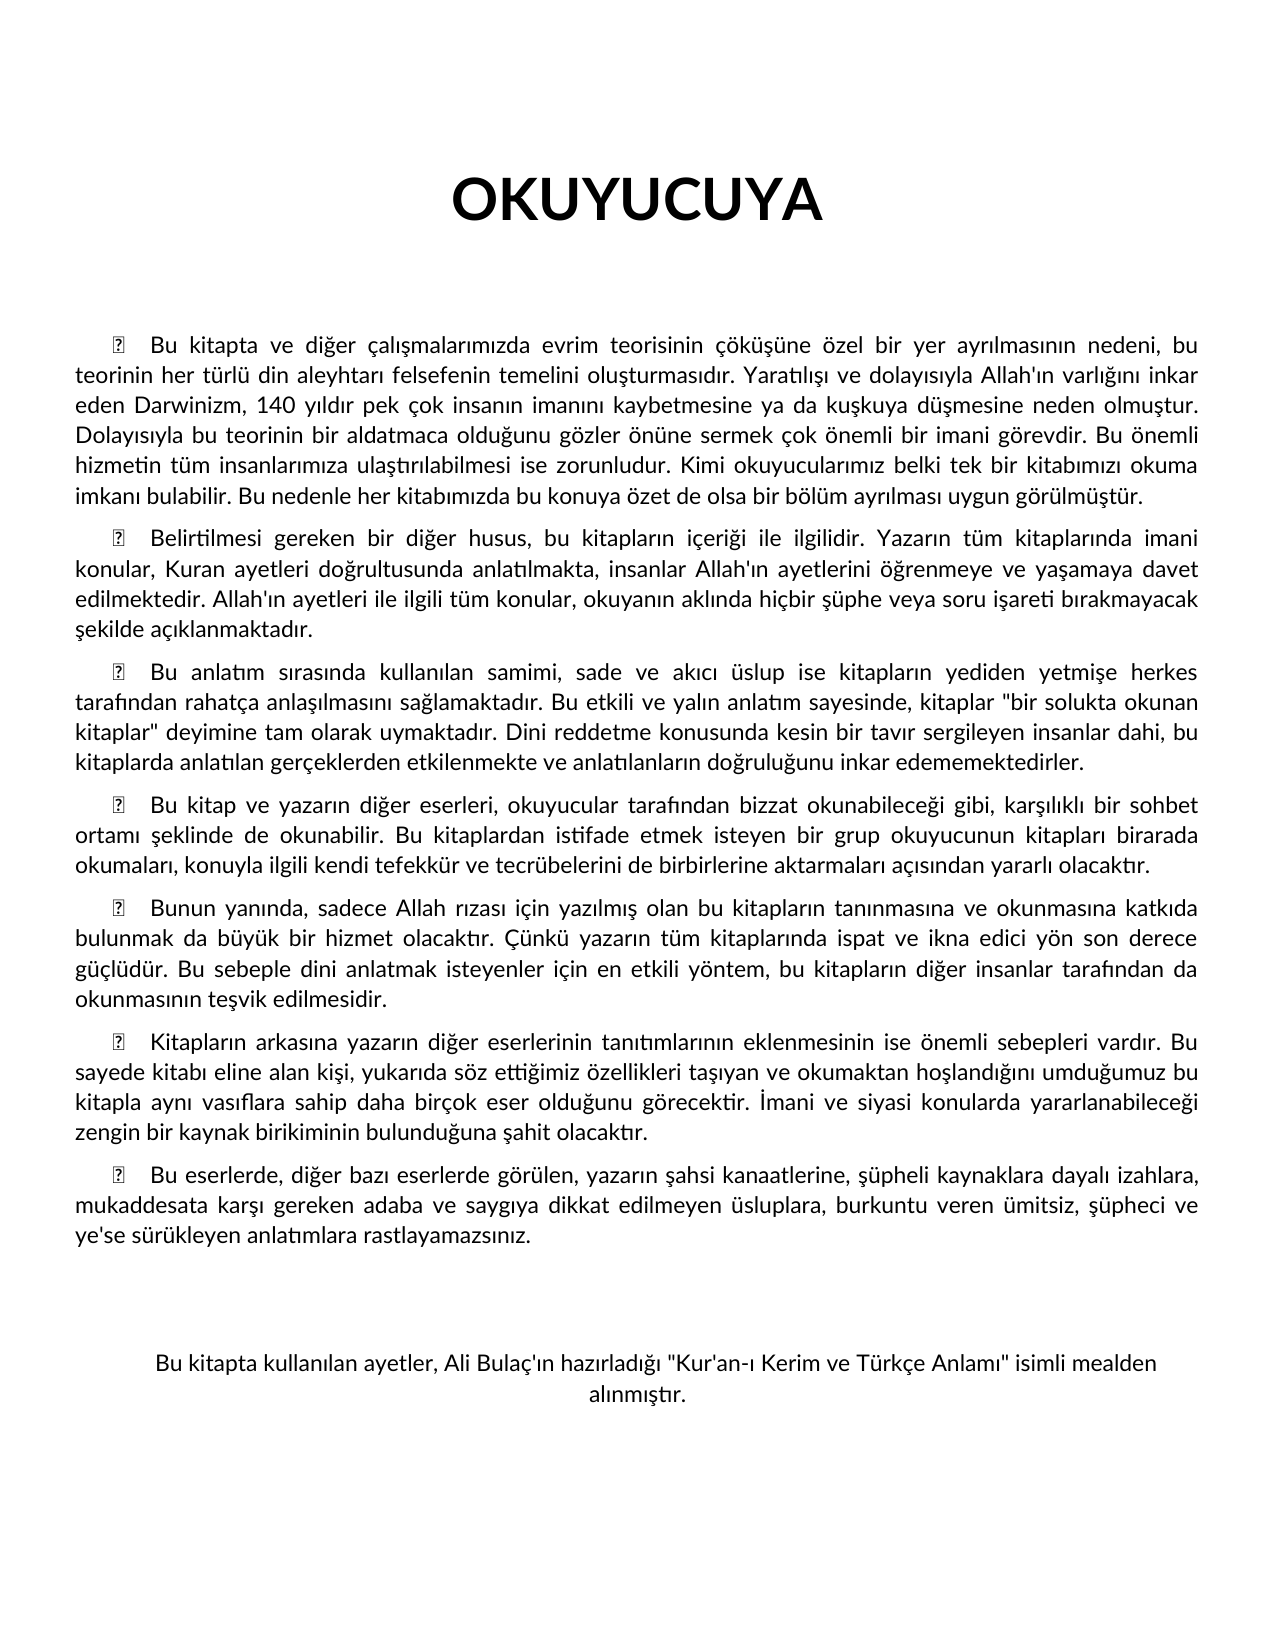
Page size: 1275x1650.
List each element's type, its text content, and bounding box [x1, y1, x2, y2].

text  Kitapların arkasına yazarın diğer eserlerinin tanıtımlarının eklenmesinin ise önemli sebepleri vardır. Bu sayede kitabı eline alan kişi, yukarıda söz ettiğimiz özellikleri taşıyan ve okumaktan hoşlandığını umduğumuz bu kitapla aynı vasıflara sahip daha birçok eser olduğunu görecektir. İmani ve siyasi konularda yararlanabileceği zengin bir kaynak birikiminin bulunduğuna şahit olacaktır. [75, 1027, 1200, 1145]
text  Bunun yanında, sadece Allah rızası için yazılmış olan bu kitapların tanınmasına ve okunmasına katkıda bulunmak da büyük bir hizmet olacaktır. Çünkü yazarın tüm kitaplarında ispat ve ikna edici yön son derece güçlüdür. Bu sebeple dini anlatmak isteyenler için en etkili yöntem, bu kitapların diğer insanlar tarafından da okunmasının teşvik edilmesidir. [75, 894, 1200, 1012]
text  Bu eserlerde, diğer bazı eserlerde görülen, yazarın şahsi kanaatlerine, şüpheli kaynaklara dayalı izahlara, mukaddesata karşı gereken adaba ve saygıya dikkat edilmeyen üsluplara, burkuntu veren ümitsiz, şüpheci ve ye'se sürükleyen anlatımlara rastlayamazsınız. [75, 1161, 1200, 1248]
text  Belirtilmesi gereken bir diğer husus, bu kitapların içeriği ile ilgilidir. Yazarın tüm kitaplarında imani konular, Kuran ayetleri doğrultusunda anlatılmakta, insanlar Allah'ın ayetlerini öğrenmeye ve yaşamaya davet edilmektedir. Allah'ın ayetleri ile ilgili tüm konular, okuyanın aklında hiçbir şüphe veya soru işareti bırakmayacak şekilde açıklanmaktadır. [75, 524, 1200, 642]
text  Bu kitap ve yazarın diğer eserleri, okuyucular tarafından bizzat okunabileceği gibi, karşılıklı bir sohbet ortamı şeklinde de okunabilir. Bu kitaplardan istifade etmek isteyen bir grup okuyucunun kitapları birarada okumaları, konuyla ilgili kendi tefekkür ve tecrübelerini de birbirlerine aktarmaları açısından yararlı olacaktır. [75, 791, 1200, 879]
subtitle OKUYUCUYA [75, 162, 1200, 232]
text Bu kitapta kullanılan ayetler, Ali Bulaç'ın hazırladığı "Kur'an-ı Kerim ve Türkçe Anlamı" isimli mealden alınmıştır. [75, 1349, 1200, 1407]
text  Bu kitapta ve diğer çalışmalarımızda evrim teorisinin çöküşüne özel bir yer ayrılmasının nedeni, bu teorinin her türlü din aleyhtarı felsefenin temelini oluşturmasıdır. Yaratılışı ve dolayısıyla Allah'ın varlığını inkar eden Darwinizm, 140 yıldır pek çok insanın imanını kaybetmesine ya da kuşkuya düşmesine neden olmuştur. Dolayısıyla bu teorinin bir aldatmaca olduğunu gözler önüne sermek çok önemli bir imani görevdir. Bu önemli hizmetin tüm insanlarımıza ulaştırılabilmesi ise zorunludur. Kimi okuyucularımız belki tek bir kitabımızı okuma imkanı bulabilir. Bu nedenle her kitabımızda bu konuya özet de olsa bir bölüm ayrılması uygun görülmüştür. [75, 330, 1200, 509]
text  Bu anlatım sırasında kullanılan samimi, sade ve akıcı üslup ise kitapların yediden yetmişe herkes tarafından rahatça anlaşılmasını sağlamaktadır. Bu etkili ve yalın anlatım sayesinde, kitaplar "bir solukta okunan kitaplar" deyimine tam olarak uymaktadır. Dini reddetme konusunda kesin bir tavır sergileyen insanlar dahi, bu kitaplarda anlatılan gerçeklerden etkilenmekte ve anlatılanların doğruluğunu inkar edememektedirler. [75, 657, 1200, 776]
